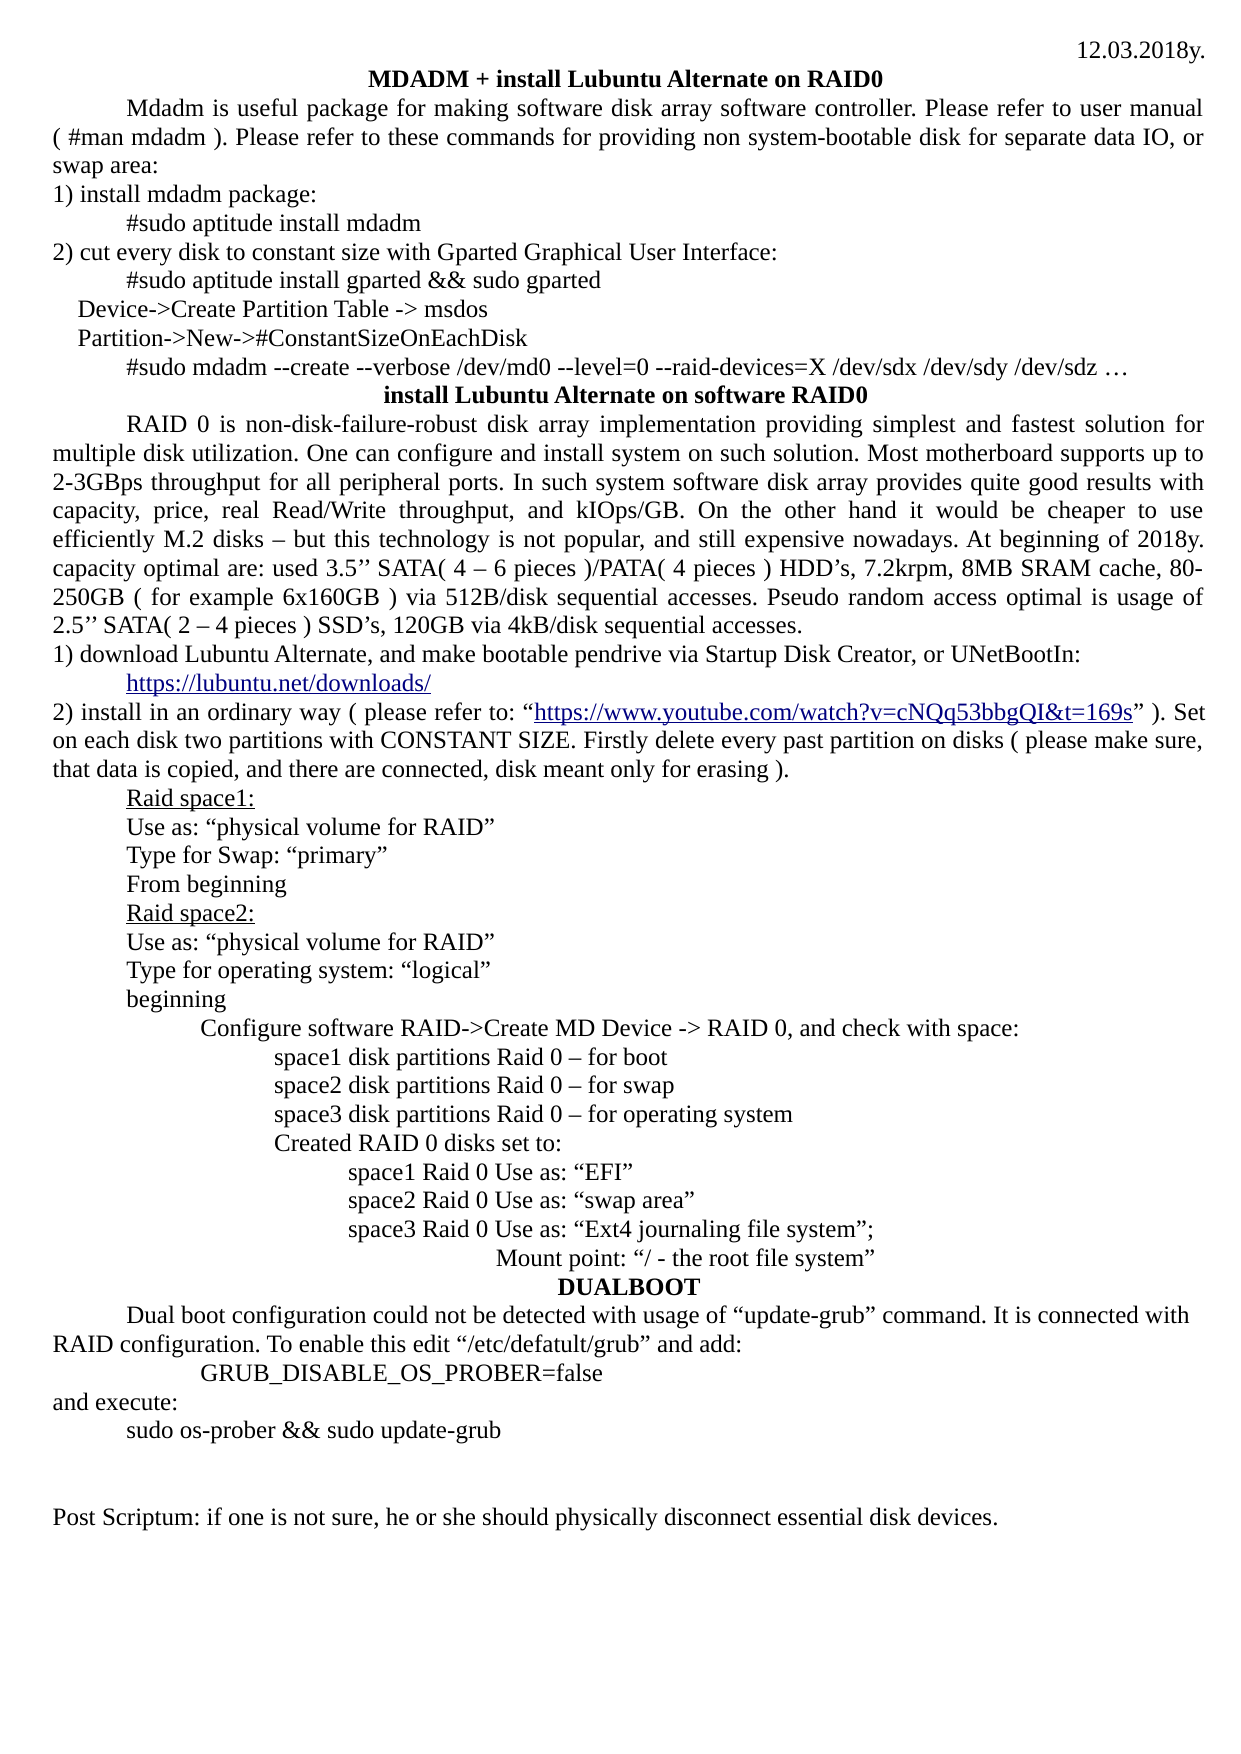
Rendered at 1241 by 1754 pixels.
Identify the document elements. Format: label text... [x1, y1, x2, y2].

text MDADM + install Lubuntu Alternate on RAID0 [52, 64, 1205, 93]
text From beginning [52, 869, 1205, 898]
text Dual boot configuration could not be detected with usage of “update-grub” command. It is connected with RAID configuration. To enable this edit “/etc/defatult/grub” and add: GRUB_DISABLE_OS_PROBER=false and execute: sudo os-prober && sudo update-grub [52, 1300, 1205, 1473]
text space1 disk partitions Raid 0 – for boot space2 disk partitions Raid 0 – for swap [52, 1042, 1205, 1099]
text 2) cut every disk to constant size with Gparted Graphical User Interface: [52, 237, 1205, 265]
text space3 Raid 0 Use as: “Ext4 journaling file system”; [52, 1214, 1205, 1243]
text install Lubuntu Alternate on software RAID0 [52, 380, 1205, 409]
text Use as: “physical volume for RAID” [52, 812, 1205, 840]
text Type for Swap: “primary” [52, 840, 1205, 869]
text Raid space2: [52, 898, 1205, 927]
text space2 Raid 0 Use as: “swap area” [52, 1185, 1205, 1214]
text space1 Raid 0 Use as: “EFI” [52, 1157, 1205, 1185]
text #sudo aptitude install gparted && sudo gparted [52, 265, 1205, 294]
text #sudo mdadm --create --verbose /dev/md0 --level=0 --raid-devices=X /dev/sdx /dev/sdy /dev/sdz … [52, 352, 1205, 380]
text 1) install mdadm package: [52, 179, 1205, 208]
text space3 disk partitions Raid 0 – for operating system [52, 1099, 1205, 1128]
text Partition->New->#ConstantSizeOnEachDisk [52, 323, 1205, 352]
text Mount point: “/ - the root file system” [52, 1243, 1205, 1272]
text Use as: “physical volume for RAID” [52, 927, 1205, 955]
text Created RAID 0 disks set to: [52, 1128, 1205, 1157]
text Post Scriptum: if one is not sure, he or she should physically disconnect essential disk devices. [52, 1502, 1205, 1530]
text 1) download Lubuntu Alternate, and make bootable pendrive via Startup Disk Creator, or UNetBootIn: [52, 639, 1205, 668]
text Configure software RAID->Create MD Device -> RAID 0, and check with space: [52, 1013, 1205, 1042]
text RAID 0 is non-disk-failure-robust disk array implementation providing simplest and fastest solution for multiple disk utilization. One can configure and install system on such solution. Most motherboard supports up to 2-3GBps throughput for all peripheral ports. In such system software disk array provides quite good results with capacity, price, real Read/Write throughput, and kIOps/GB. On the other hand it would be cheaper to use efficiently M.2 disks – but this technology is not popular, and still expensive nowadays. At beginning of 2018y. capacity optimal are: used 3.5’’ SATA( 4 – 6 pieces )/PATA( 4 pieces ) HDD’s, 7.2krpm, 8MB SRAM cache, 80-250GB ( for example 6x160GB ) via 512B/disk sequential accesses. Pseudo random access optimal is usage of 2.5’’ SATA( 2 – 4 pieces ) SSD’s, 120GB via 4kB/disk sequential accesses. [52, 409, 1205, 639]
text https://lubuntu.net/downloads/ [52, 668, 1205, 697]
text DUALBOOT [52, 1272, 1205, 1300]
text Mdadm is useful package for making software disk array software controller. Please refer to user manual ( #man mdadm ). Please refer to these commands for providing non system-bootable disk for separate data IO, or swap area: [52, 93, 1205, 179]
text Raid space1: [52, 783, 1205, 812]
text Type for operating system: “logical” [52, 955, 1205, 984]
text 2) install in an ordinary way ( please refer to: “https://www.youtube.com/watch?v=cNQq53bbgQI&t=169s” ). Set on each disk two partitions with CONSTANT SIZE. Firstly delete every past partition on disks ( please make sure, that data is copied, and there are connected, disk meant only for erasing ). [52, 697, 1205, 783]
text #sudo aptitude install mdadm [52, 208, 1205, 237]
text Device->Create Partition Table -> msdos [52, 294, 1205, 323]
text beginning [52, 984, 1205, 1013]
text 12.03.2018y. [52, 35, 1205, 64]
